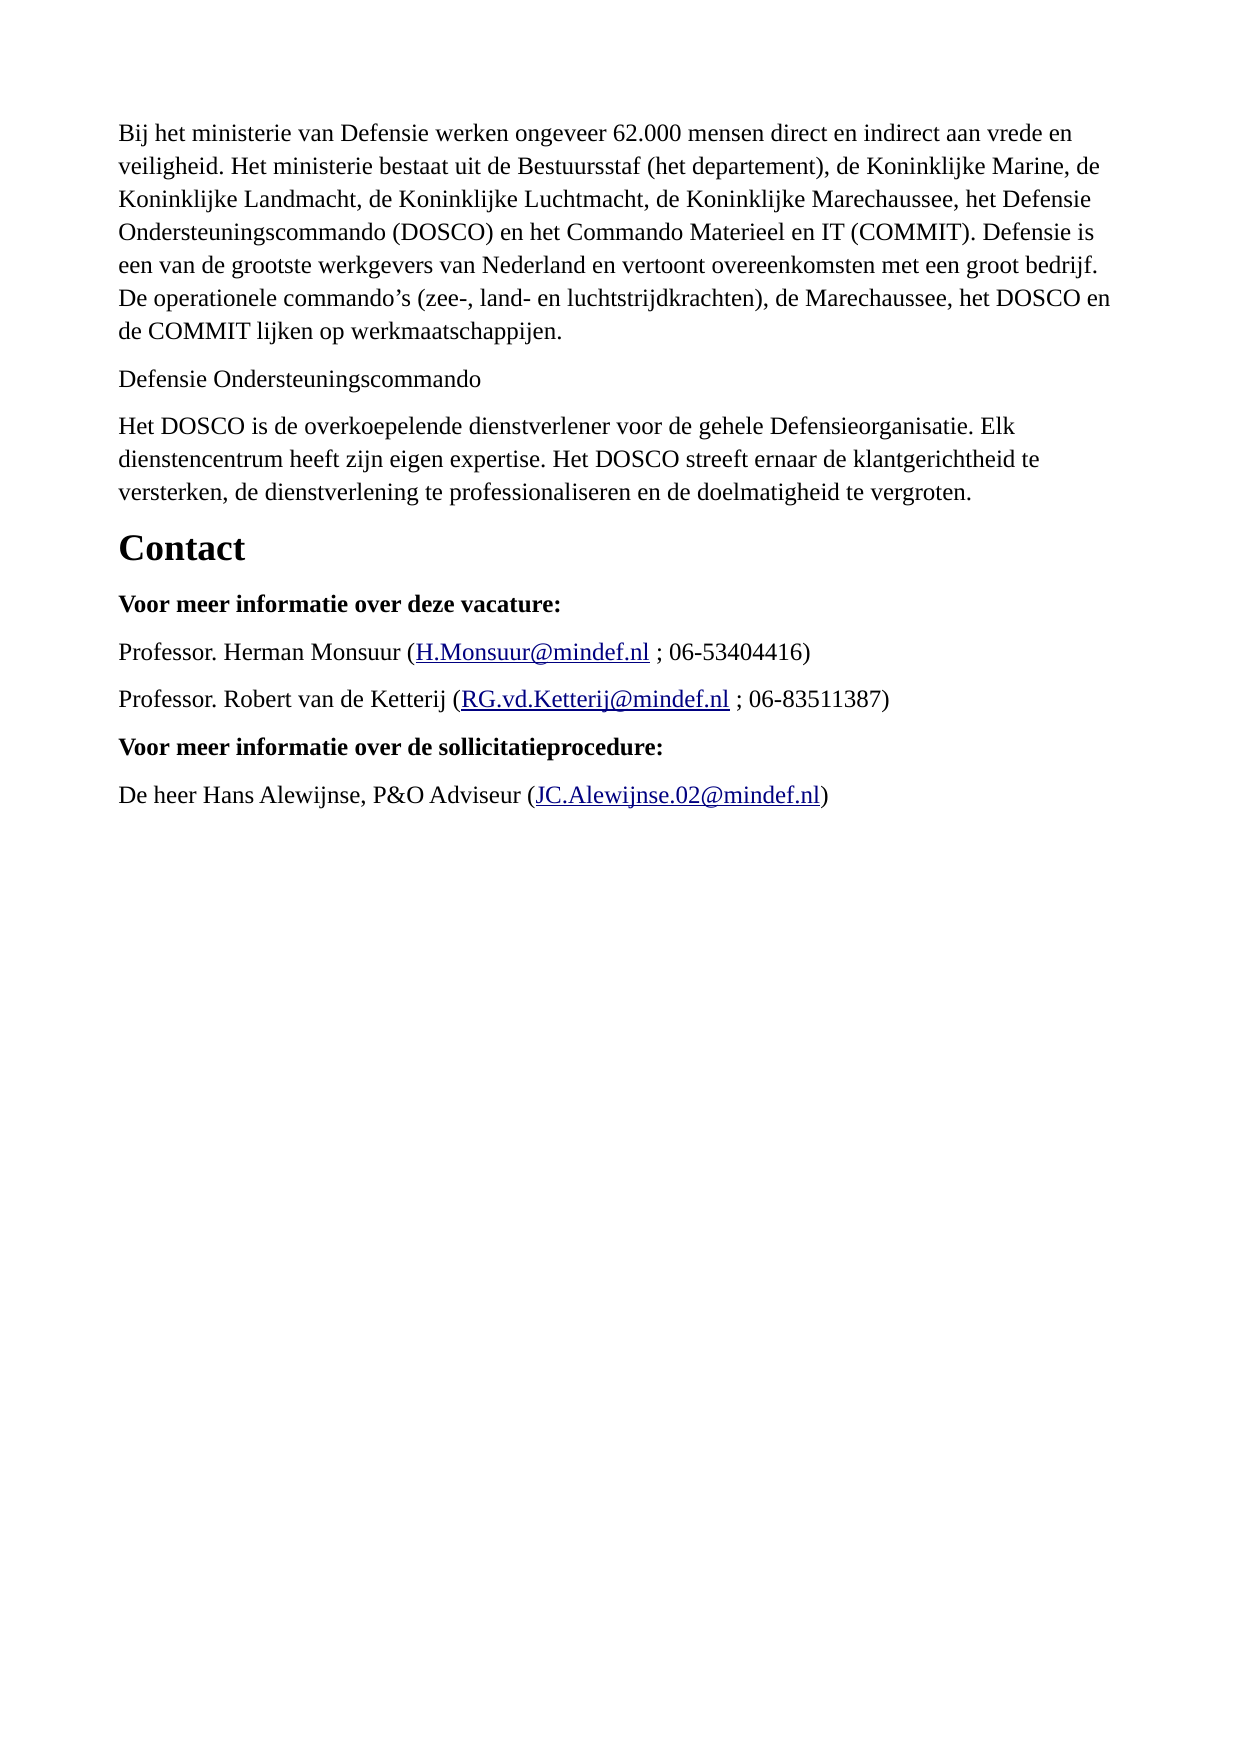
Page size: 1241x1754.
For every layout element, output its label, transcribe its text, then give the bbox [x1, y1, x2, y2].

text Het DOSCO is de overkoepelende dienstverlener voor de gehele Defensieorganisatie. Elk dienstencentrum heeft zijn eigen expertise. Het DOSCO streeft ernaar de klantgerichtheid te versterken, de dienstverlening te professionaliseren en de doelmatigheid te vergroten. [118, 411, 1122, 506]
text Voor meer informatie over de sollicitatieprocedure: [118, 732, 1122, 761]
text De heer Hans Alewijnse, P&O Adviseur (JC.Alewijnse.02@mindef.nl) [118, 780, 1122, 808]
text Professor. Herman Monsuur (H.Monsuur@mindef.nl ; 06-53404416) [118, 637, 1122, 666]
text Professor. Robert van de Ketterij (RG.vd.Ketterij@mindef.nl ; 06-83511387) [118, 684, 1122, 713]
text Defensie Ondersteuningscommando [118, 364, 1122, 393]
text Contact [118, 525, 1122, 568]
text Bij het ministerie van Defensie werken ongeveer 62.000 mensen direct en indirect aan vrede en veiligheid. Het ministerie bestaat uit de Bestuursstaf (het departement), de Koninklijke Marine, de Koninklijke Landmacht, de Koninklijke Luchtmacht, de Koninklijke Marechaussee, het Defensie Ondersteuningscommando (DOSCO) en het Commando Materieel en IT (COMMIT). Defensie is een van de grootste werkgevers van Nederland en vertoont overeenkomsten met een groot bedrijf. De operationele commando’s (zee-, land- en luchtstrijdkrachten), de Marechaussee, het DOSCO en de COMMIT lijken op werkmaatschappijen. [118, 118, 1122, 345]
text Voor meer informatie over deze vacature: [118, 589, 1122, 618]
